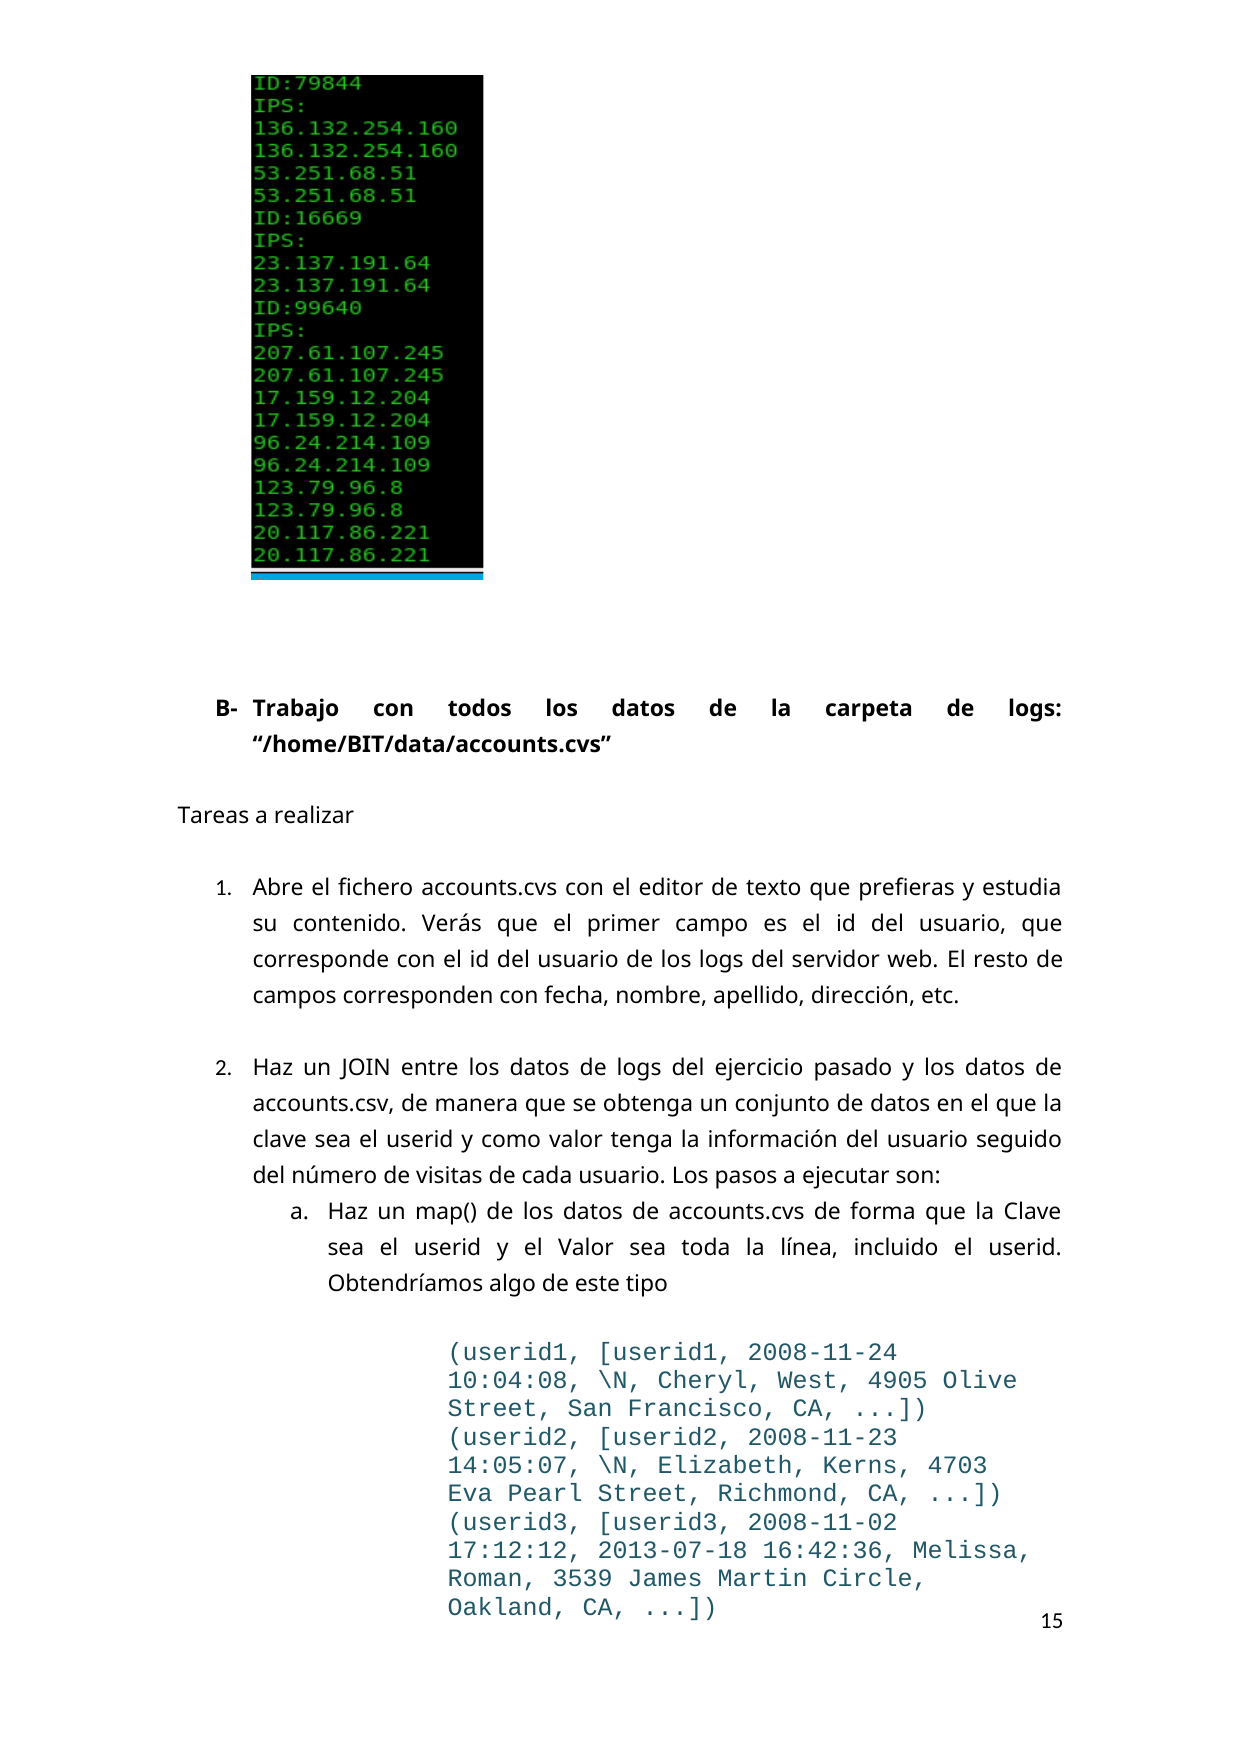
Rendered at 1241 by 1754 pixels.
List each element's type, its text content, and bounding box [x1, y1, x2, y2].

list Abre el fichero accounts.cvs con el editor de texto que prefieras y estudia su contenido. Verás que el primer campo es el id del usuario, que corresponde con el id del usuario de los logs del servidor web. El resto de campos corresponden con fecha, nombre, apellido, dirección, etc. [215, 871, 1063, 1010]
text Tareas a realizar [177, 799, 1063, 831]
list Haz un JOIN entre los datos de logs del ejercicio pasado y los datos de accounts.csv, de manera que se obtenga un conjunto de datos en el que la clave sea el userid y como valor tenga la información del usuario seguido del número de visitas de cada usuario. Los pasos a ejecutar son: [215, 1051, 1063, 1190]
list Haz un map() de los datos de accounts.cvs de forma que la Clave sea el userid y el Valor sea toda la línea, incluido el userid. Obtendríamos algo de este tipo [290, 1195, 1063, 1298]
text (userid3, [userid3, 2008-11-02 17:12:12, 2013-07-18 16:42:36, Melissa, Roman, 3539 James Martin Circle, Oakland, CA, ...]) [447, 1509, 1039, 1623]
text (userid1, [userid1, 2008-11-24 10:04:08, \N, Cheryl, West, 4905 Olive Street, San Francisco, CA, ...]) [447, 1339, 1039, 1424]
text (userid2, [userid2, 2008-11-23 14:05:07, \N, Elizabeth, Kerns, 4703 Eva Pearl Street, Richmond, CA, ...]) [447, 1424, 1039, 1509]
list Trabajo con todos los datos de la carpeta de logs: “/home/BIT/data/accounts.cvs” [215, 692, 1063, 759]
